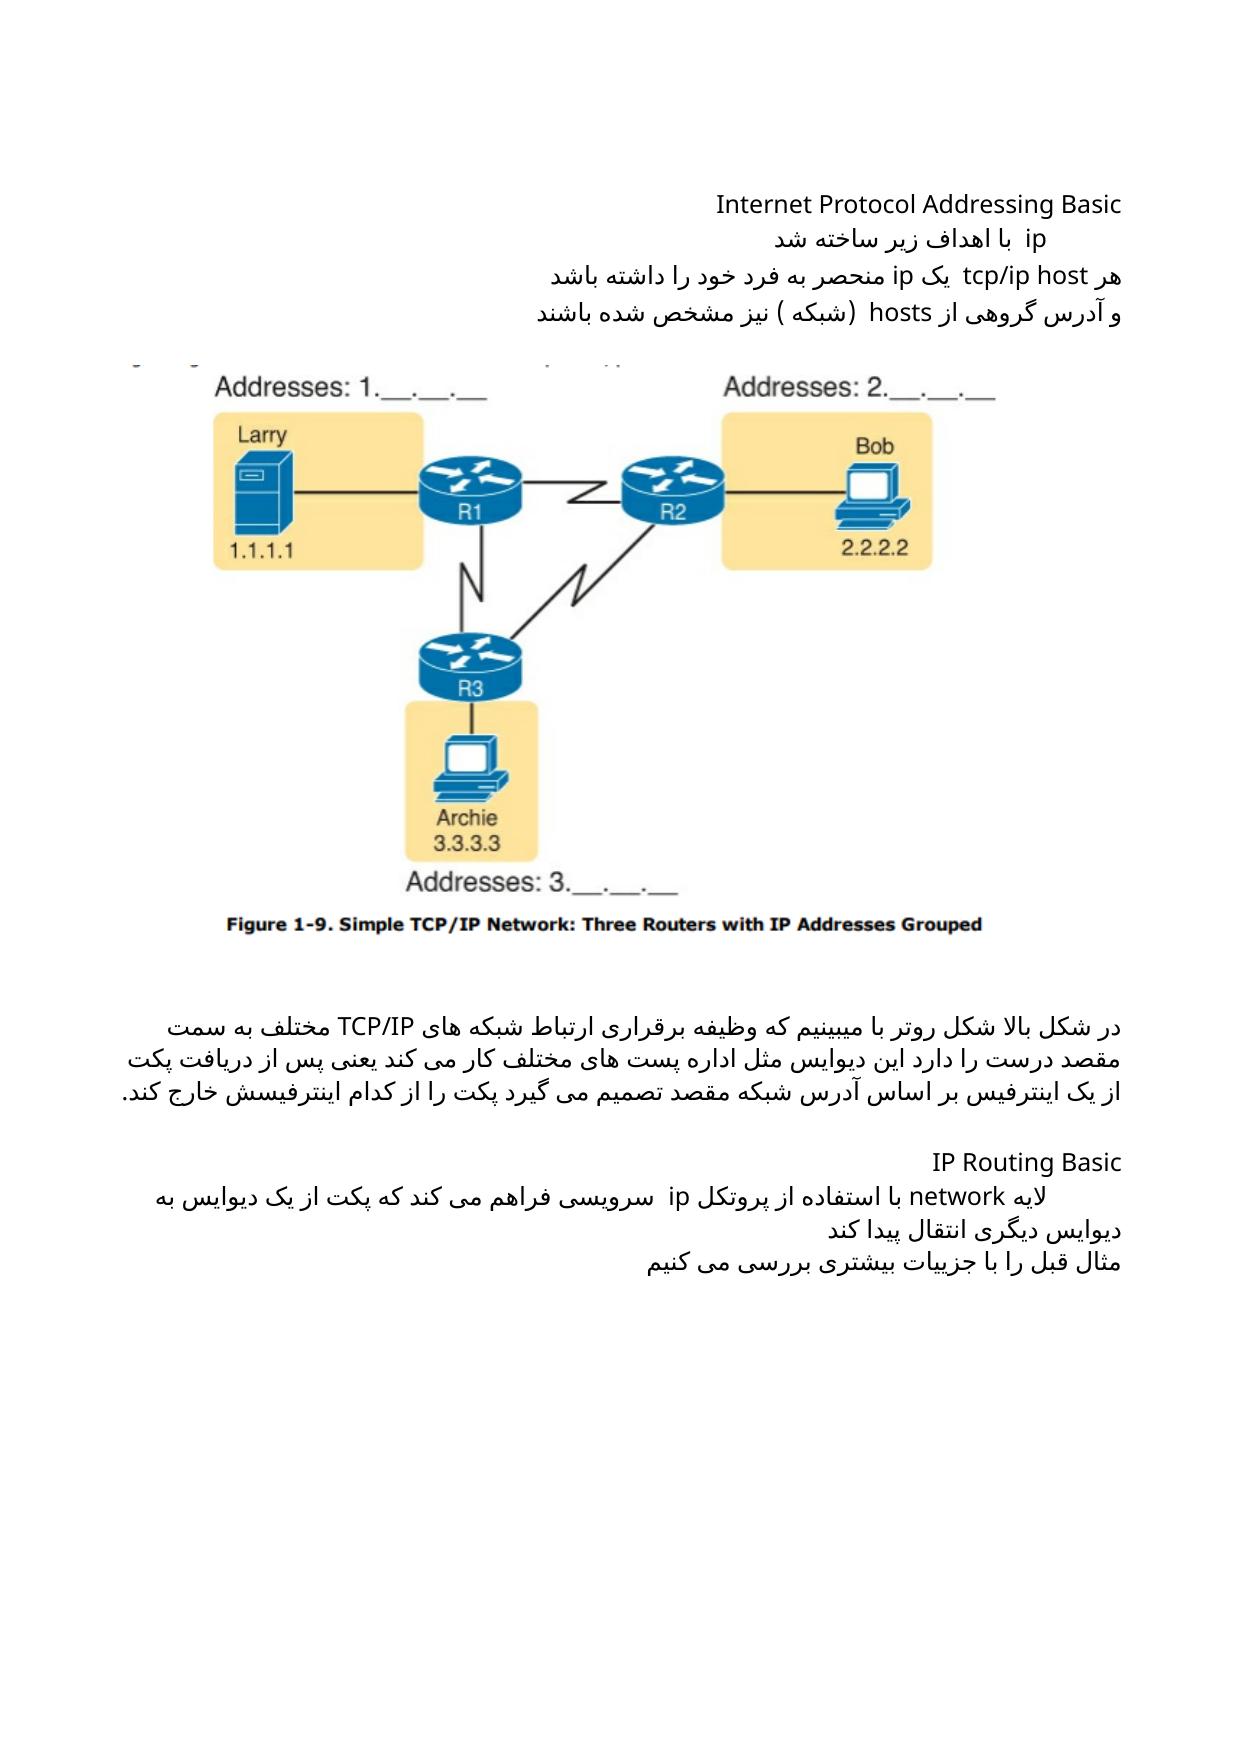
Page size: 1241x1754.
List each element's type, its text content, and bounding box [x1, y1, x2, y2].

text در شکل بالا شکل روتر با میبینیم که وظیفه برقراری ارتباط شبکه های TCP/IP مختلف به سمت مقصد درست را دارد این دیوایس مثل اداره پست های مختلف کار می کند یعنی پس از دریافت پکت از یک اینترفیس بر اساس آدرس شبکه مقصد تصمیم می گیرد پکت را از کدام اینترفیسش خارج کند. [118, 1008, 1122, 1111]
text هر tcp/ip host یک ip منحصر به فرد خود را داشته باشد [118, 257, 1122, 294]
picture [118, 365, 1123, 941]
text ip با اهداف زیر ساخته شد [118, 220, 1122, 257]
text و آدرس گروهی از hosts (‌شبکه )‌ نیز مشخص شده باشند [118, 294, 1122, 331]
text Internet Protocol Addressing Basic [118, 186, 1122, 220]
text IP Routing Basic [118, 1144, 1122, 1179]
text مثال قبل را با جزییات بیشتری بررسی می کنیم [118, 1248, 1122, 1281]
text لایه network با استفاده از پروتکل ip سرویسی فراهم می کند که پکت از یک دیوایس به دیوایس دیگری انتقال پیدا کند [118, 1179, 1122, 1248]
